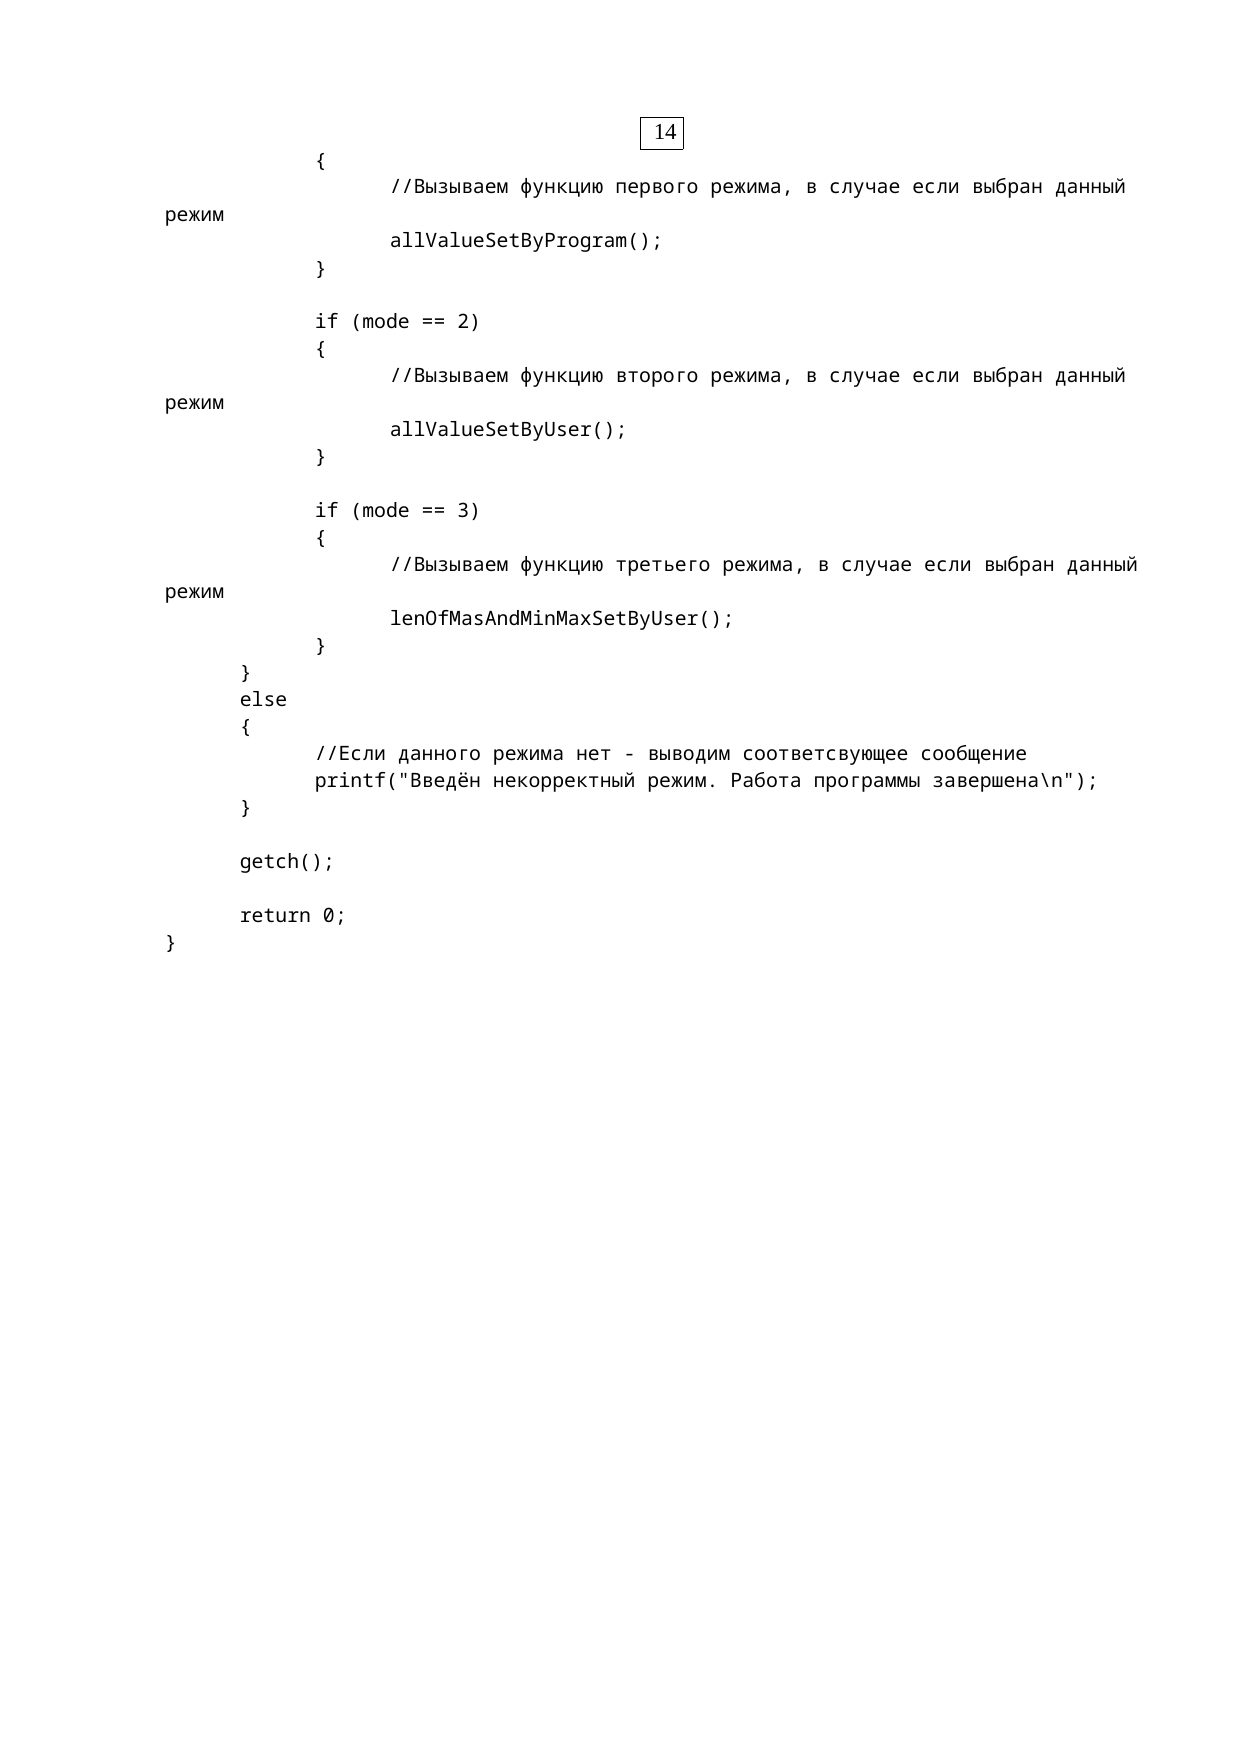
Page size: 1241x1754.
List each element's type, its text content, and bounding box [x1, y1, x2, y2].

text //Вызываем функцию первого режима, в случае если выбран данный режим [164, 173, 1165, 227]
text } [164, 793, 1165, 820]
text getch(); [164, 847, 1165, 874]
text lenOfMasAndMinMaxSetByUser(); [164, 604, 1165, 631]
text //Вызываем функцию третьего режима, в случае если выбран данный режим [164, 551, 1165, 604]
text printf("Введён некорректный режим. Работа программы завершена\n"); [164, 766, 1165, 793]
text //Вызываем функцию второго режима, в случае если выбран данный режим [164, 362, 1165, 416]
text //Если данного режима нет - выводим соответсвующее сообщение [164, 739, 1165, 766]
text { [164, 335, 1165, 362]
text allValueSetByProgram(); [164, 227, 1165, 254]
text { [164, 146, 1165, 173]
text { [164, 523, 1165, 551]
text return 0; [164, 901, 1165, 928]
text { [164, 712, 1165, 739]
text } [164, 631, 1165, 658]
text } [164, 928, 1165, 955]
text else [164, 685, 1165, 712]
text allValueSetByUser(); [164, 416, 1165, 443]
text if (mode == 2) [164, 308, 1165, 335]
text if (mode == 3) [164, 497, 1165, 523]
text } [164, 254, 1165, 281]
text } [164, 658, 1165, 685]
text } [164, 443, 1165, 469]
